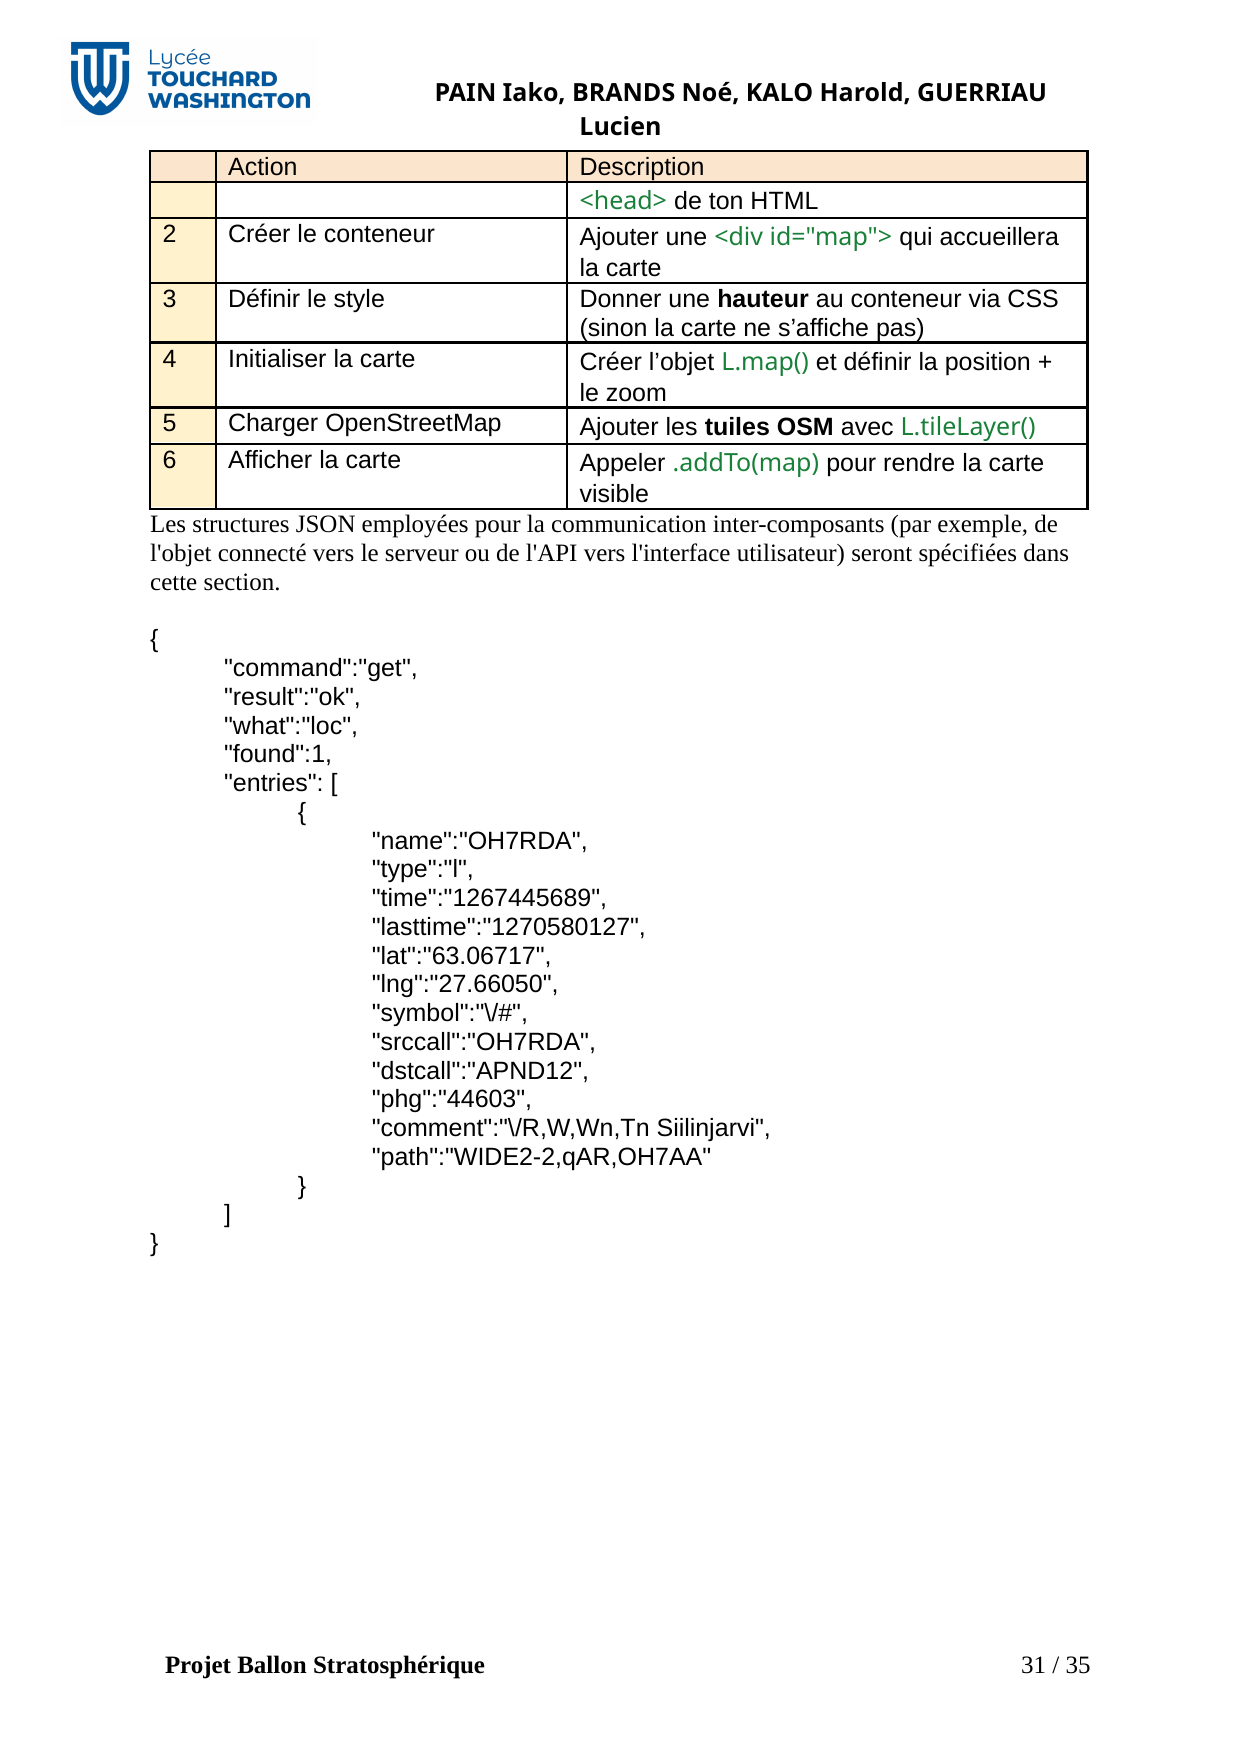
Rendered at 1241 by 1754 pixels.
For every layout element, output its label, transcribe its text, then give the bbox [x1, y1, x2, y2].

table_cell 2 [151, 219, 215, 282]
table_cell Donner une hauteur au conteneur via CSS (sinon la carte ne s’affiche pas) [568, 284, 1086, 341]
text "phg":"44603", [150, 1084, 1090, 1113]
text "time":"1267445689", [150, 883, 1090, 912]
text "entries": [ [150, 768, 1090, 797]
text "command":"get", [150, 653, 1090, 682]
text "what":"loc", [150, 711, 1090, 739]
text "lat":"63.06717", [150, 941, 1090, 969]
table_header [151, 152, 215, 181]
text "lng":"27.66050", [150, 969, 1090, 998]
table_cell 5 [151, 409, 215, 442]
text ] [150, 1199, 1090, 1228]
picture [59, 37, 318, 126]
text "result":"ok", [150, 682, 1090, 711]
text "name":"OH7RDA", [150, 826, 1090, 854]
table_cell Ajouter les tuiles OSM avec L.tileLayer() [568, 409, 1086, 442]
table_cell Afficher la carte [217, 445, 566, 507]
text "lasttime":"1270580127", [150, 912, 1090, 941]
table_cell Définir le style [217, 284, 566, 341]
text { [150, 624, 1090, 653]
text { [150, 797, 1090, 826]
table_header Action [217, 152, 566, 181]
text } [150, 1228, 1090, 1257]
table_cell 3 [151, 284, 215, 341]
table_cell <head> de ton HTML [568, 183, 1086, 217]
text "found":1, [150, 739, 1090, 768]
text Les structures JSON employées pour la communication inter-composants (par exemple, de l'objet connecté vers le serveur ou de l'API vers l'interface utilisateur) seront spécifiées dans cette section. [150, 509, 1090, 596]
table_cell Créer l’objet L.map() et définir la position + le zoom [568, 344, 1086, 406]
table_cell Initialiser la carte [217, 344, 566, 406]
table_cell [217, 183, 566, 217]
text "symbol":"\/#", [150, 998, 1090, 1027]
table_cell 4 [151, 344, 215, 406]
table_cell 6 [151, 445, 215, 507]
text } [150, 1171, 1090, 1199]
text "comment":"\/R,W,Wn,Tn Siilinjarvi", [150, 1113, 1090, 1142]
text "type":"l", [150, 854, 1090, 883]
table_header Description [568, 152, 1086, 181]
text "srccall":"OH7RDA", [150, 1027, 1090, 1056]
table_cell Appeler .addTo(map) pour rendre la carte visible [568, 445, 1086, 507]
text "path":"WIDE2-2,qAR,OH7AA" [150, 1142, 1090, 1171]
table_cell Créer le conteneur [217, 219, 566, 282]
table_cell Charger OpenStreetMap [217, 409, 566, 442]
table_cell [151, 183, 215, 217]
table_cell Ajouter une <div id="map"> qui accueillera la carte [568, 219, 1086, 282]
text "dstcall":"APND12", [150, 1056, 1090, 1084]
